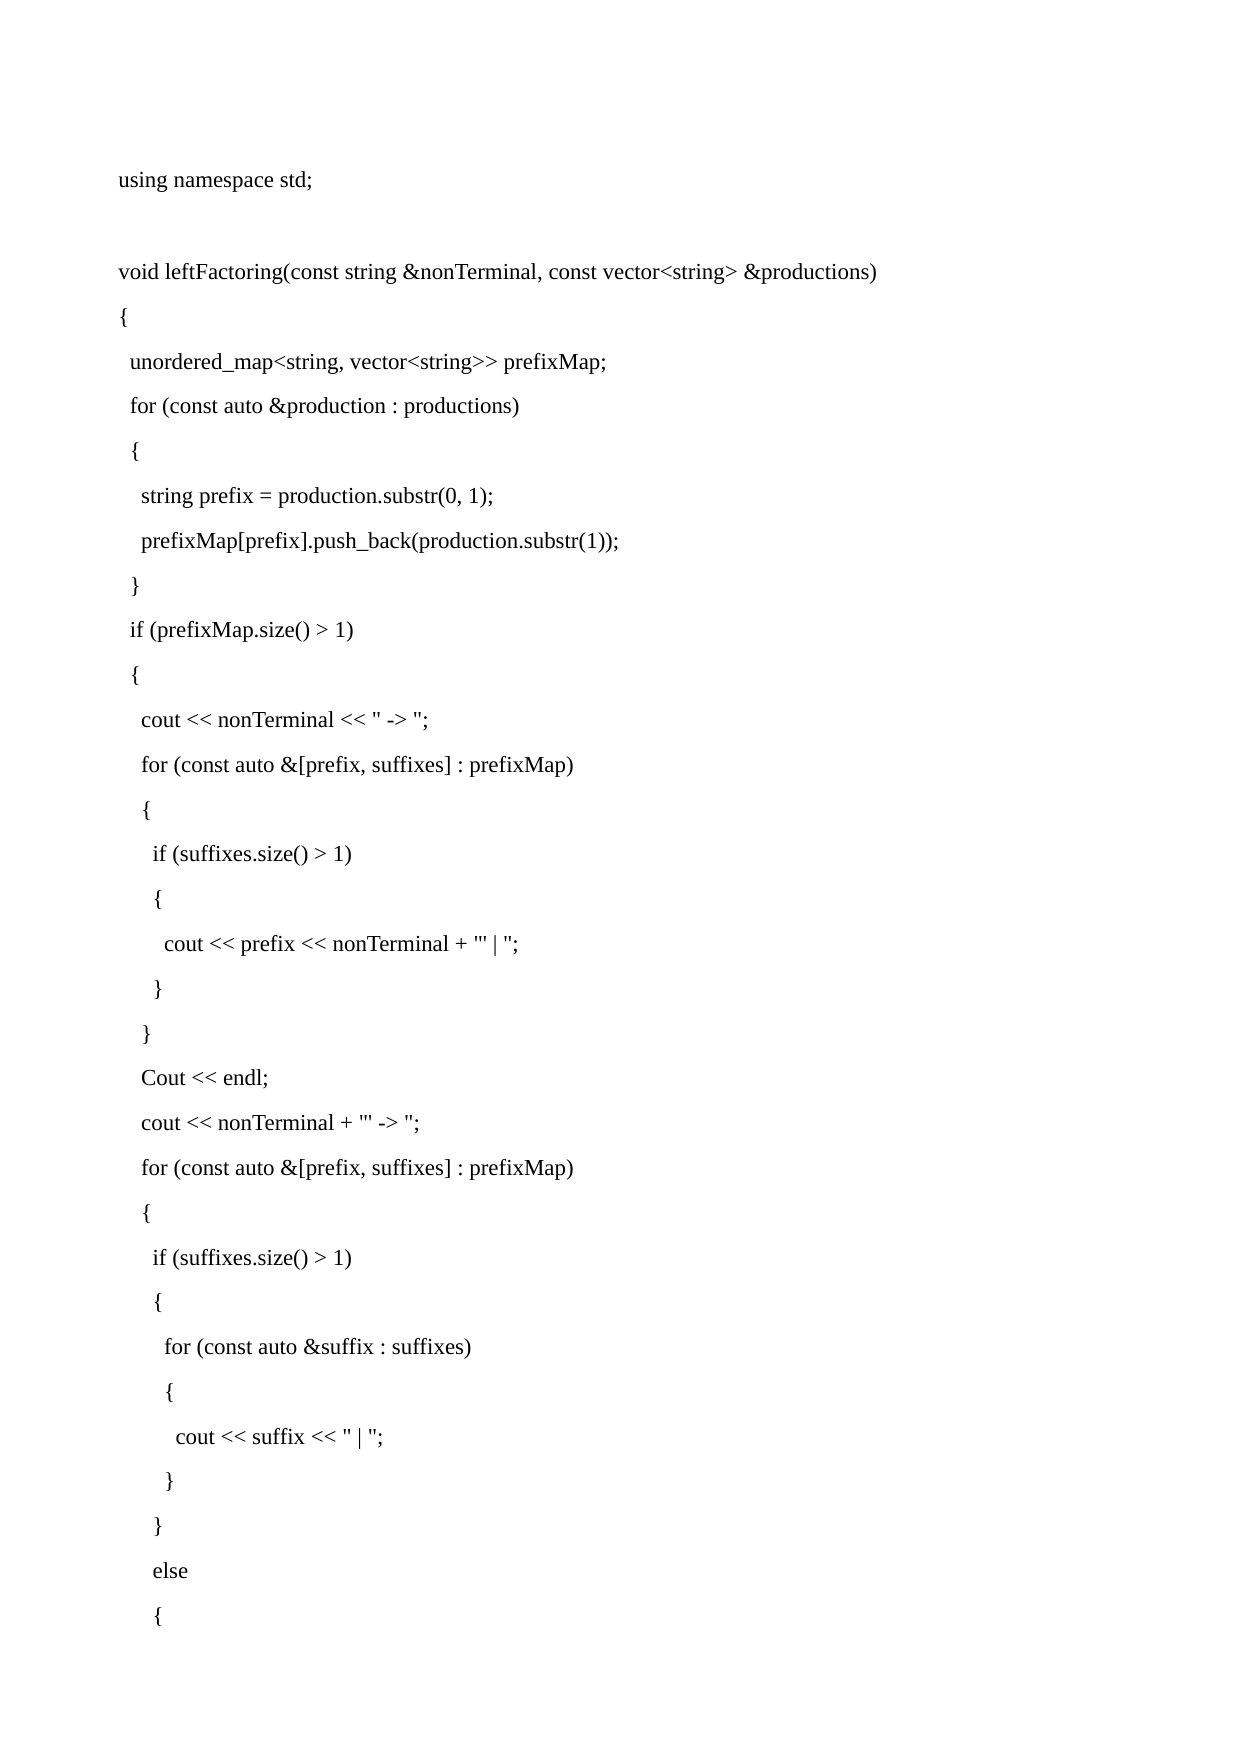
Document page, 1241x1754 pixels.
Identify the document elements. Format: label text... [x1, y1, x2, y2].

text string prefix = production.substr(0, 1); [118, 482, 1122, 508]
text for (const auto &production : productions) [118, 392, 1122, 419]
text Cout << endl; [118, 1064, 1122, 1091]
text { [118, 303, 1122, 329]
text { [118, 885, 1122, 912]
text if (prefixMap.size() > 1) [118, 616, 1122, 643]
text for (const auto &[prefix, suffixes] : prefixMap) [118, 751, 1122, 777]
text cout << suffix << " | "; [118, 1423, 1122, 1449]
text } [118, 572, 1122, 598]
text for (const auto &suffix : suffixes) [118, 1333, 1122, 1359]
text { [118, 1378, 1122, 1404]
text { [118, 661, 1122, 688]
text unordered_map<string, vector<string>> prefixMap; [118, 348, 1122, 374]
text for (const auto &[prefix, suffixes] : prefixMap) [118, 1154, 1122, 1180]
text } [118, 975, 1122, 1001]
text } [118, 1019, 1122, 1046]
text { [118, 796, 1122, 822]
text if (suffixes.size() > 1) [118, 1243, 1122, 1270]
text cout << nonTerminal + "' -> "; [118, 1109, 1122, 1136]
text if (suffixes.size() > 1) [118, 840, 1122, 867]
text } [118, 1512, 1122, 1539]
text prefixMap[prefix].push_back(production.substr(1)); [118, 527, 1122, 553]
text { [118, 1602, 1122, 1628]
text using namespace std; [118, 166, 1122, 192]
text } [118, 1467, 1122, 1494]
text cout << nonTerminal << " -> "; [118, 706, 1122, 732]
text void leftFactoring(const string &nonTerminal, const vector<string> &productions) [118, 258, 1122, 284]
text { [118, 437, 1122, 464]
text cout << prefix << nonTerminal + "' | "; [118, 930, 1122, 956]
text else [118, 1557, 1122, 1583]
text { [118, 1288, 1122, 1315]
text { [118, 1199, 1122, 1225]
